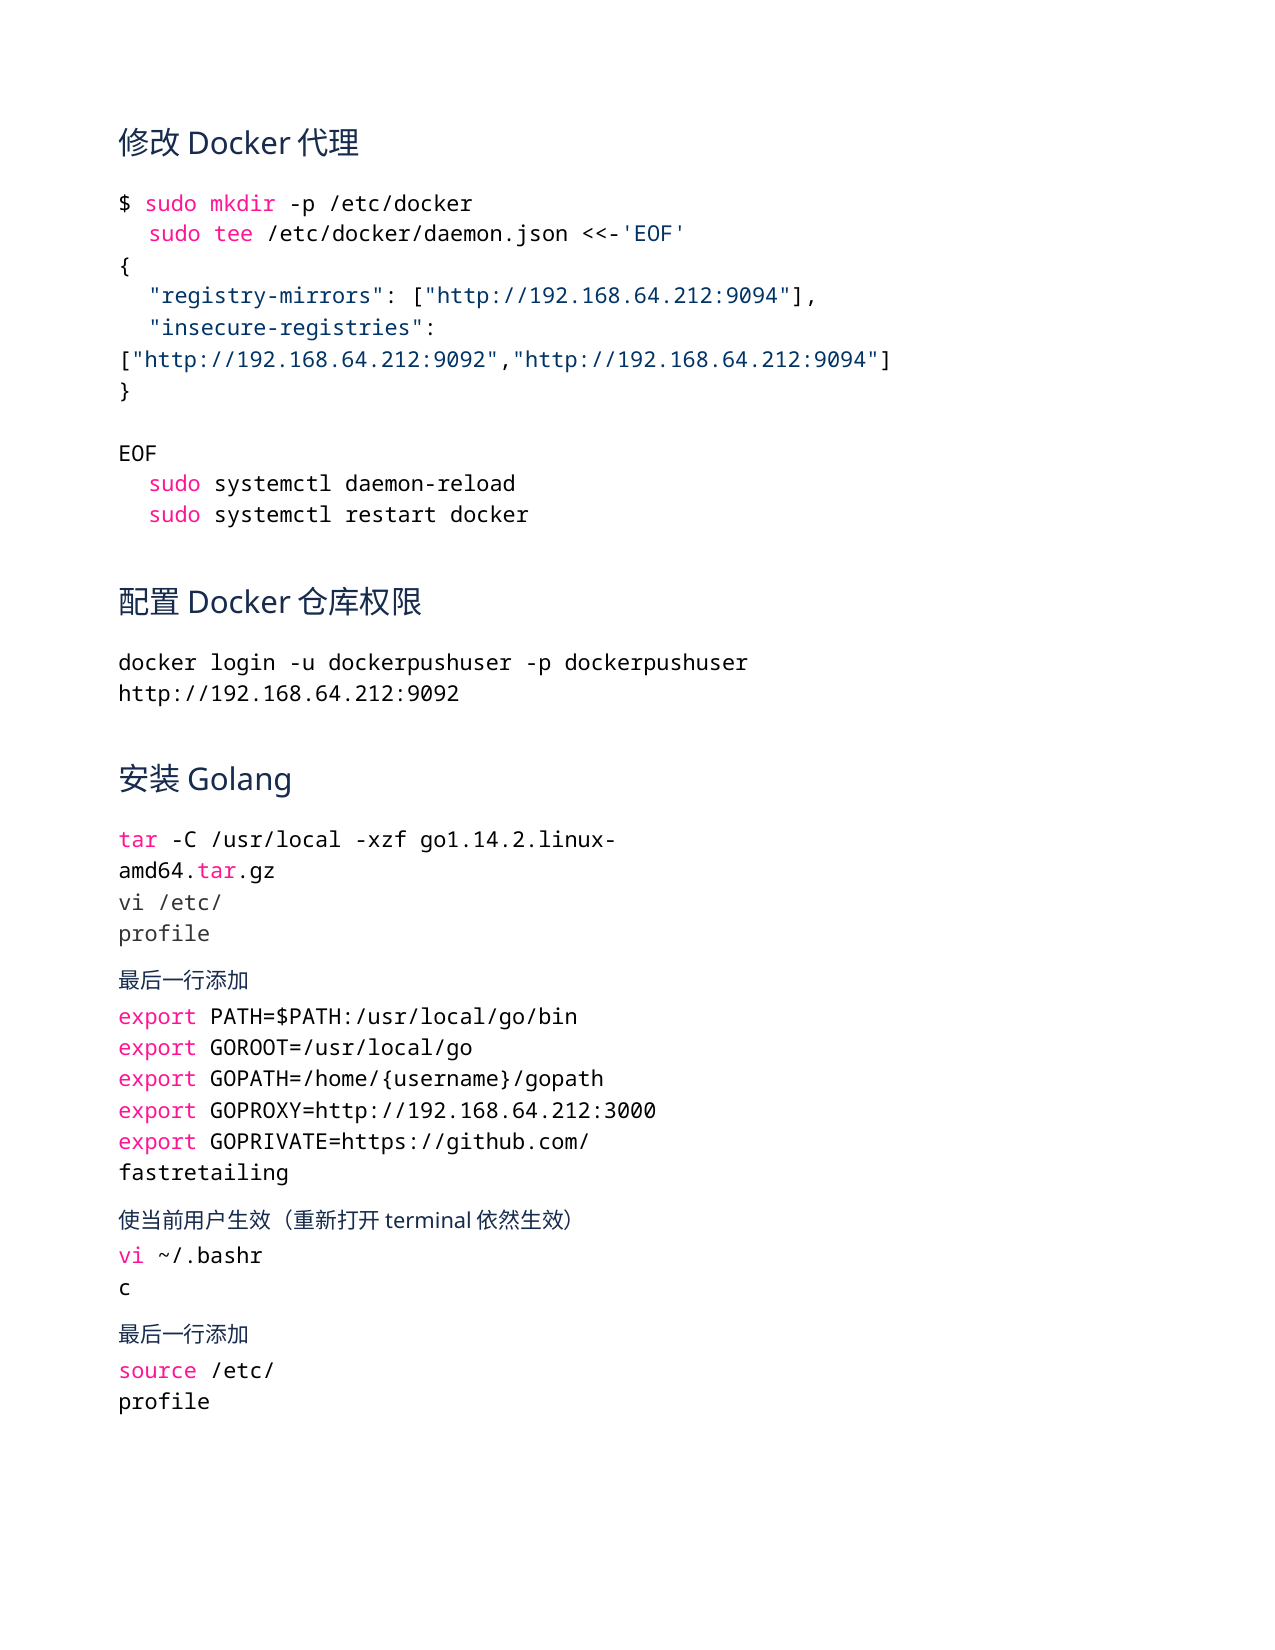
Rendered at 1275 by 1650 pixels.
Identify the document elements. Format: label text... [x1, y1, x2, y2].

text 使当前用户生效（重新打开terminal依然生效） [118, 1203, 1157, 1234]
table_header vi /etc/profile [118, 885, 314, 947]
subtitle 配置Docker仓库权限 [118, 577, 1157, 622]
text 最后一行添加 [118, 963, 1157, 995]
table_header docker login -u dockerpushuser -p dockerpushuser http://192.168.64.212:9092 [118, 645, 1098, 707]
subtitle 安装Golang [118, 754, 1157, 800]
table_header vi ~/.bashrc [118, 1239, 276, 1302]
table_header tar -C /usr/local -xzf go1.14.2.linux-amd64.tar.gz [118, 823, 769, 885]
text 最后一行添加 [118, 1317, 1157, 1349]
table_header $ sudo mkdir -p /etc/docker sudo tee /etc/docker/daemon.json <<-'EOF' { "registry-mirrors": ["http://192.168.64.212:9094"], "insecure-registries": ["http://192.168.64.212:9092","http://192.168.64.212:9094"] } EOF sudo systemctl daemon-reload sudo systemctl restart docker [118, 186, 1157, 530]
subtitle 修改Docker代理 [118, 118, 1157, 163]
table_header source /etc/profile [118, 1354, 367, 1416]
table_header export PATH=$PATH:/usr/local/go/bin export GOROOT=/usr/local/go export GOPATH=/home/{username}/gopath export GOPROXY=http://192.168.64.212:3000 export GOPRIVATE=https://github.com/fastretailing [118, 1000, 760, 1187]
